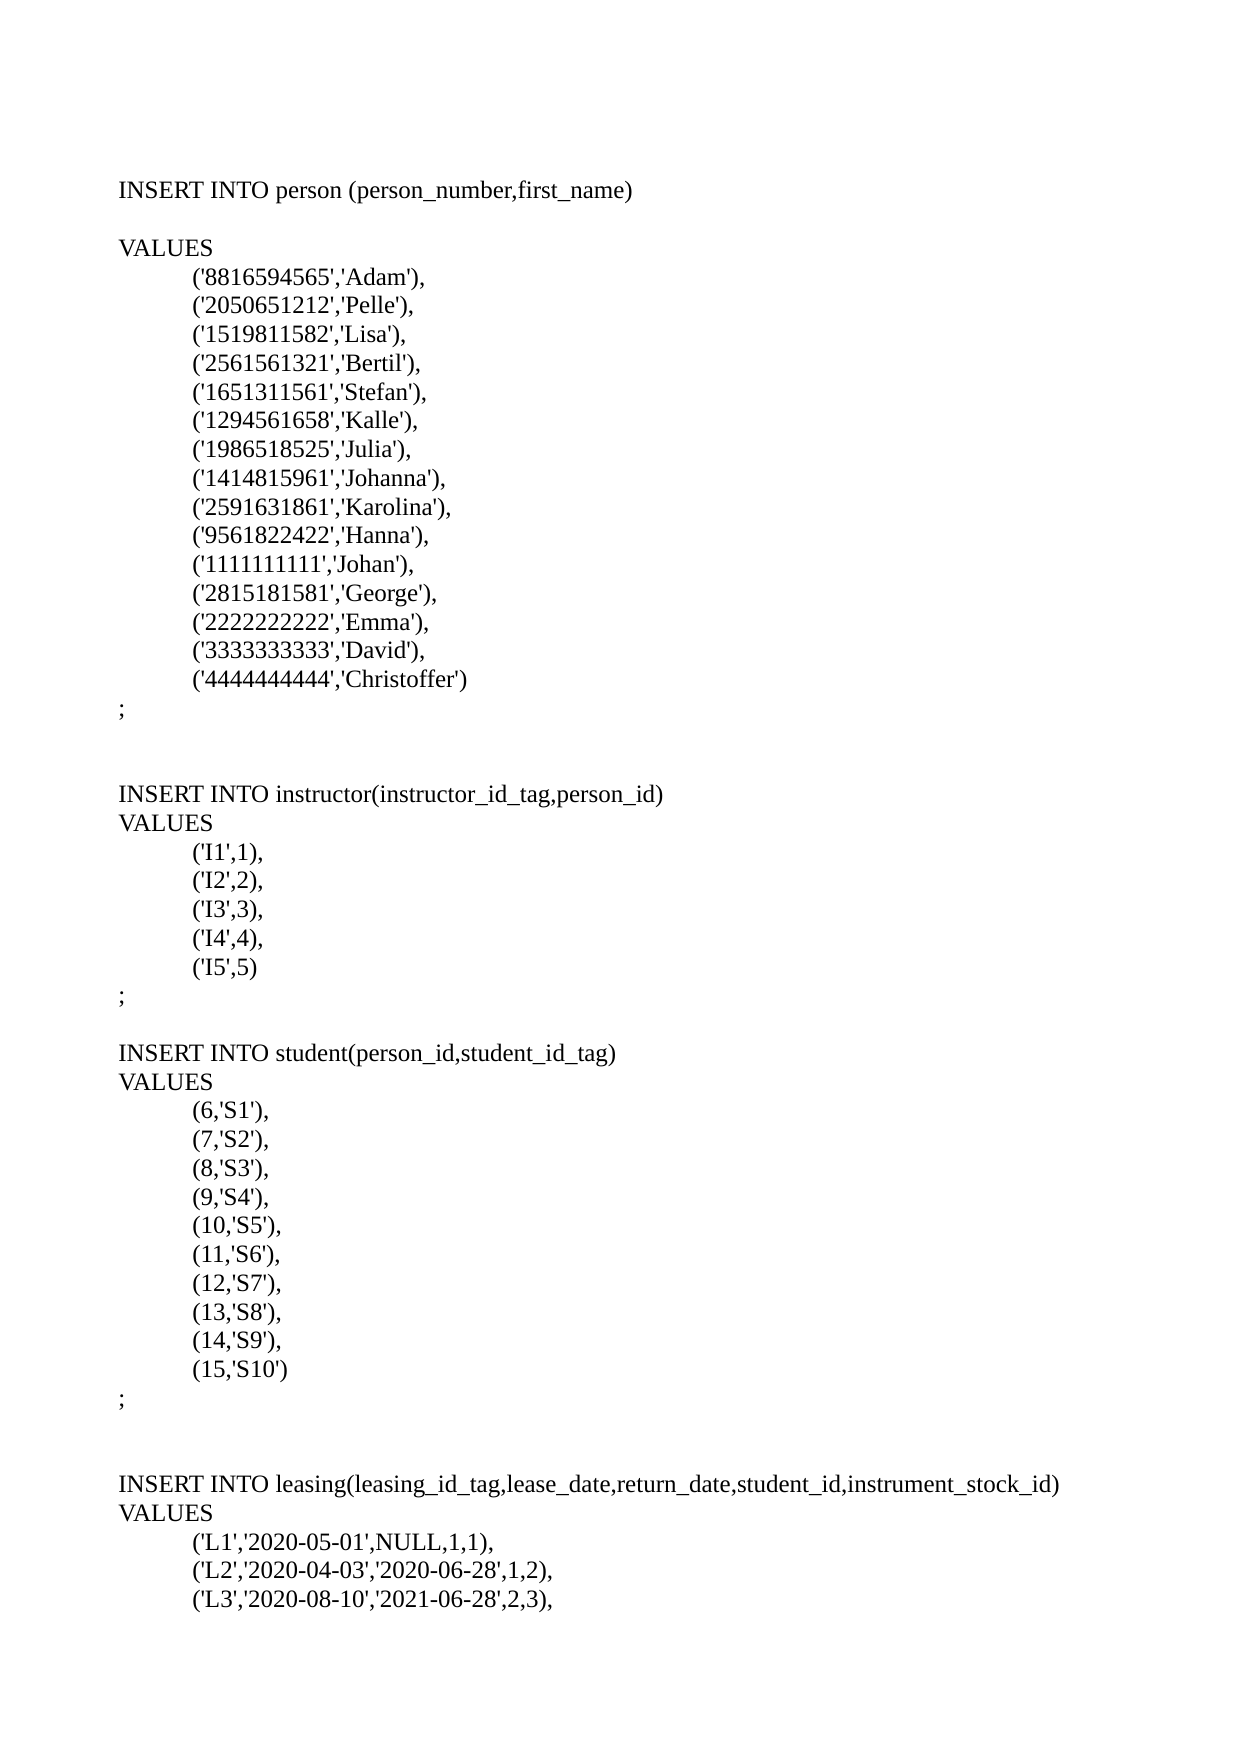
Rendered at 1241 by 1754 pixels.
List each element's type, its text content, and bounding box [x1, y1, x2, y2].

text ('9561822422','Hanna'), [118, 521, 1122, 549]
text INSERT INTO person (person_number,first_name) [118, 176, 1122, 204]
text ('2591631861','Karolina'), [118, 492, 1122, 521]
text ('2815181581','George'), [118, 578, 1122, 607]
text INSERT INTO instructor(instructor_id_tag,person_id) [118, 779, 1122, 808]
text ; [118, 981, 1122, 1009]
text ; [118, 693, 1122, 722]
text ('8816594565','Adam'), [118, 262, 1122, 291]
text ('1651311561','Stefan'), [118, 377, 1122, 406]
text (10,'S5'), [118, 1211, 1122, 1239]
text ('L3','2020-08-10','2021-06-28',2,3), [118, 1584, 1122, 1613]
text (6,'S1'), [118, 1096, 1122, 1124]
text ('1294561658','Kalle'), [118, 406, 1122, 434]
text ('1519811582','Lisa'), [118, 319, 1122, 348]
text ('L1','2020-05-01',NULL,1,1), [118, 1527, 1122, 1556]
text VALUES [118, 808, 1122, 837]
text ('2222222222','Emma'), [118, 607, 1122, 636]
text (15,'S10') [118, 1354, 1122, 1383]
text (11,'S6'), [118, 1239, 1122, 1268]
text ('4444444444','Christoffer') [118, 664, 1122, 693]
text ('1986518525','Julia'), [118, 434, 1122, 463]
text VALUES [118, 1498, 1122, 1527]
text ('2050651212','Pelle'), [118, 291, 1122, 319]
text (8,'S3'), [118, 1153, 1122, 1182]
text ('2561561321','Bertil'), [118, 348, 1122, 377]
text ('I4',4), [118, 923, 1122, 952]
text (9,'S4'), [118, 1182, 1122, 1211]
text VALUES [118, 233, 1122, 262]
text ('1111111111','Johan'), [118, 549, 1122, 578]
text ('I3',3), [118, 894, 1122, 923]
text ('3333333333','David'), [118, 636, 1122, 664]
text INSERT INTO leasing(leasing_id_tag,lease_date,return_date,student_id,instrument_stock_id) [118, 1469, 1122, 1498]
text (7,'S2'), [118, 1124, 1122, 1153]
text ('I2',2), [118, 866, 1122, 894]
text (14,'S9'), [118, 1326, 1122, 1354]
text ('I5',5) [118, 952, 1122, 981]
text ('I1',1), [118, 837, 1122, 866]
text ('L2','2020-04-03','2020-06-28',1,2), [118, 1556, 1122, 1584]
text (13,'S8'), [118, 1297, 1122, 1326]
text ('1414815961','Johanna'), [118, 463, 1122, 492]
text ; [118, 1383, 1122, 1412]
text (12,'S7'), [118, 1268, 1122, 1297]
text INSERT INTO student(person_id,student_id_tag) [118, 1038, 1122, 1067]
text VALUES [118, 1067, 1122, 1096]
